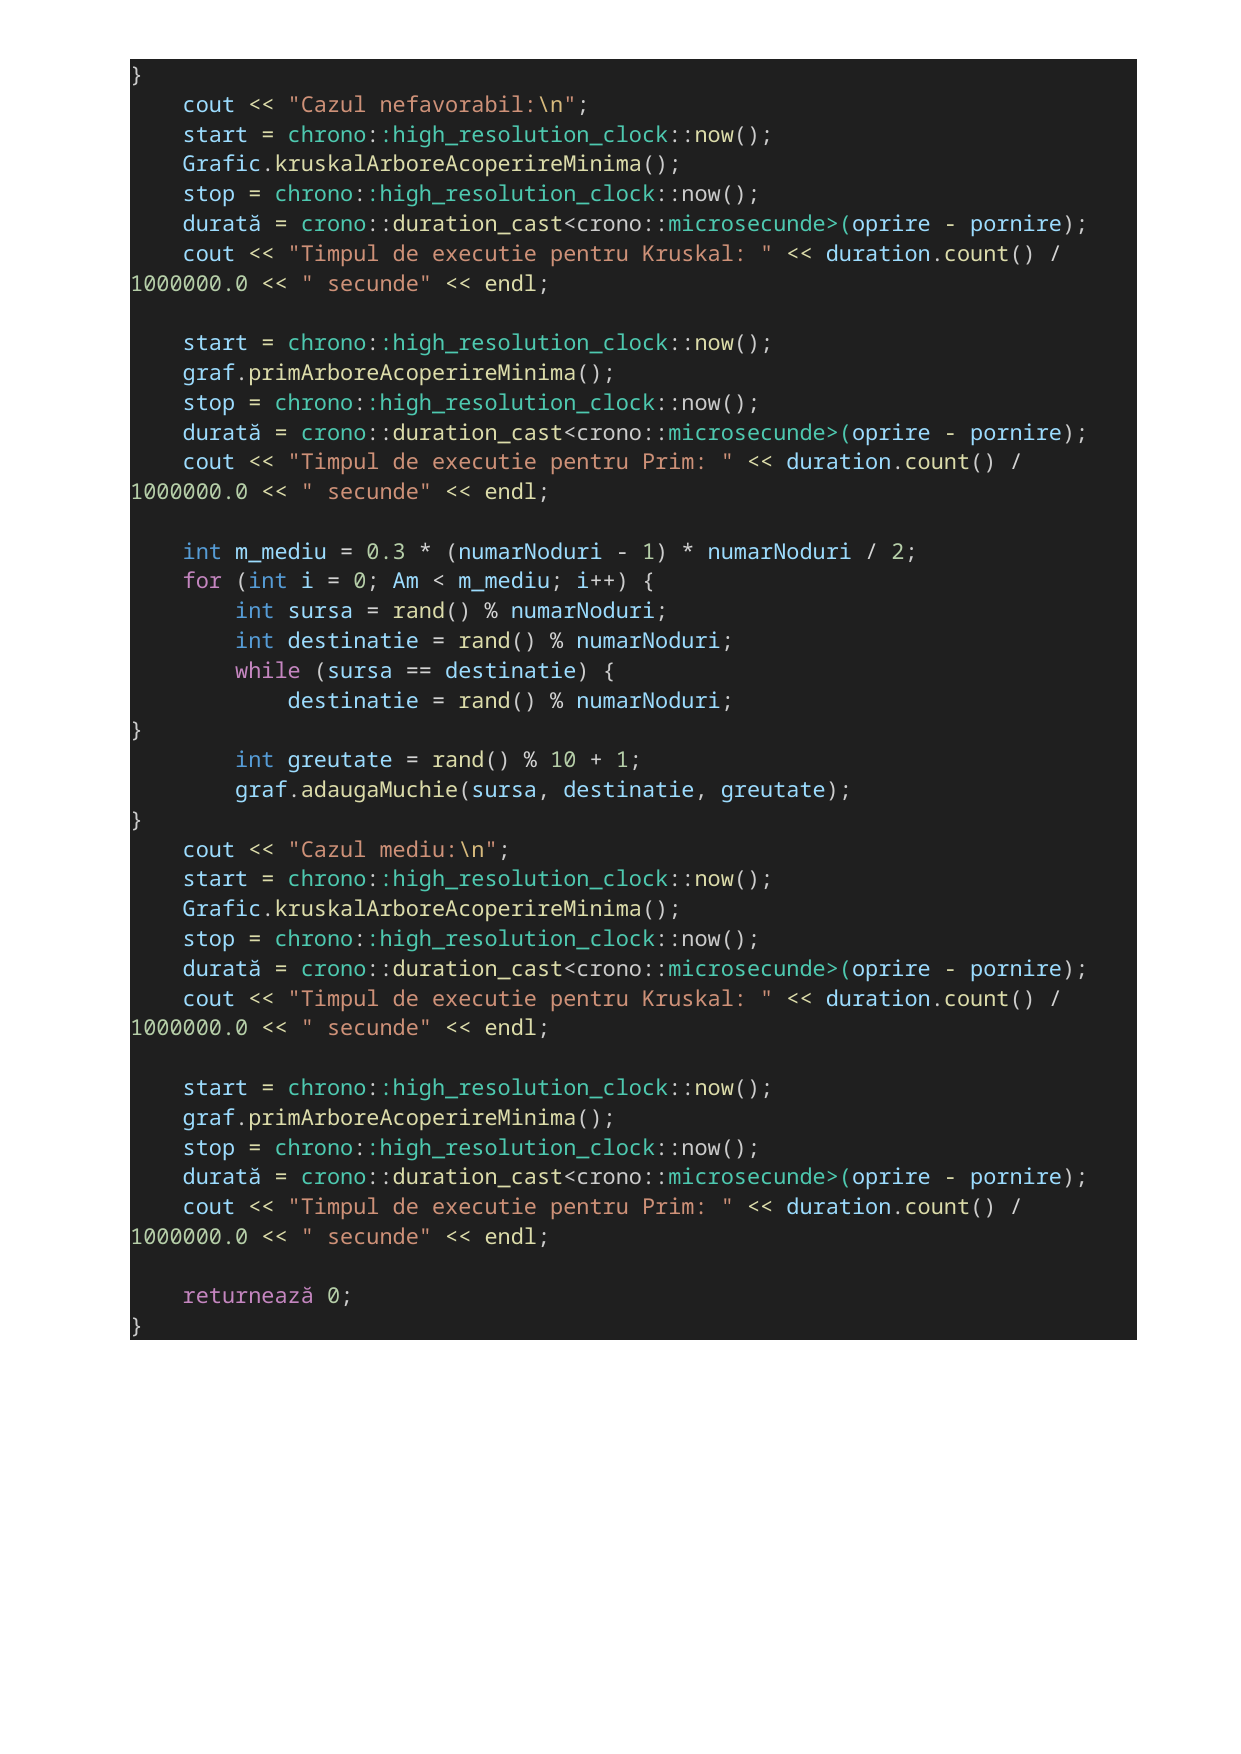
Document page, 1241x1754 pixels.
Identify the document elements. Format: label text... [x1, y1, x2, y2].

text cout << "Timpul de executie pentru Prim: " << duration.count() / 1000000.0 << " secunde" << endl; [130, 446, 1137, 506]
text } [130, 804, 1137, 834]
text stop = chrono::high_resolution_clock::now(); [130, 1132, 1137, 1161]
text stop = chrono::high_resolution_clock::now(); [130, 178, 1137, 208]
text cout << "Cazul nefavorabil:\n"; [130, 89, 1137, 119]
text for (int i = 0; Am < m_mediu; i++) { [130, 566, 1137, 595]
text int greutate = rand() % 10 + 1; [130, 744, 1137, 774]
text durată = crono::duration_cast<crono::microsecunde>(oprire - pornire); [130, 953, 1137, 983]
text int m_mediu = 0.3 * (numarNoduri - 1) * numarNoduri / 2; [130, 536, 1137, 566]
text graf.primArboreAcoperireMinima(); [130, 1102, 1137, 1132]
text start = chrono::high_resolution_clock::now(); [130, 119, 1137, 148]
text durată = crono::duration_cast<crono::microsecunde>(oprire - pornire); [130, 1161, 1137, 1191]
text } [130, 714, 1137, 744]
text Grafic.kruskalArboreAcoperireMinima(); [130, 893, 1137, 923]
text durată = crono::duration_cast<crono::microsecunde>(oprire - pornire); [130, 208, 1137, 238]
text durată = crono::duration_cast<crono::microsecunde>(oprire - pornire); [130, 417, 1137, 446]
text returnează 0; [130, 1281, 1137, 1310]
text graf.primArboreAcoperireMinima(); [130, 357, 1137, 387]
text cout << "Cazul mediu:\n"; [130, 834, 1137, 863]
text } [130, 1310, 1137, 1340]
text graf.adaugaMuchie(sursa, destinatie, greutate); [130, 774, 1137, 804]
text start = chrono::high_resolution_clock::now(); [130, 863, 1137, 893]
text start = chrono::high_resolution_clock::now(); [130, 327, 1137, 357]
text while (sursa == destinatie) { [130, 655, 1137, 685]
text Grafic.kruskalArboreAcoperireMinima(); [130, 148, 1137, 178]
text cout << "Timpul de executie pentru Prim: " << duration.count() / 1000000.0 << " secunde" << endl; [130, 1191, 1137, 1251]
text stop = chrono::high_resolution_clock::now(); [130, 923, 1137, 953]
text } [130, 59, 1137, 89]
text start = chrono::high_resolution_clock::now(); [130, 1072, 1137, 1102]
text cout << "Timpul de executie pentru Kruskal: " << duration.count() / 1000000.0 << " secunde" << endl; [130, 238, 1137, 297]
text int sursa = rand() % numarNoduri; [130, 595, 1137, 625]
text cout << "Timpul de executie pentru Kruskal: " << duration.count() / 1000000.0 << " secunde" << endl; [130, 983, 1137, 1042]
text int destinatie = rand() % numarNoduri; [130, 625, 1137, 655]
text destinatie = rand() % numarNoduri; [130, 685, 1137, 714]
text stop = chrono::high_resolution_clock::now(); [130, 387, 1137, 417]
